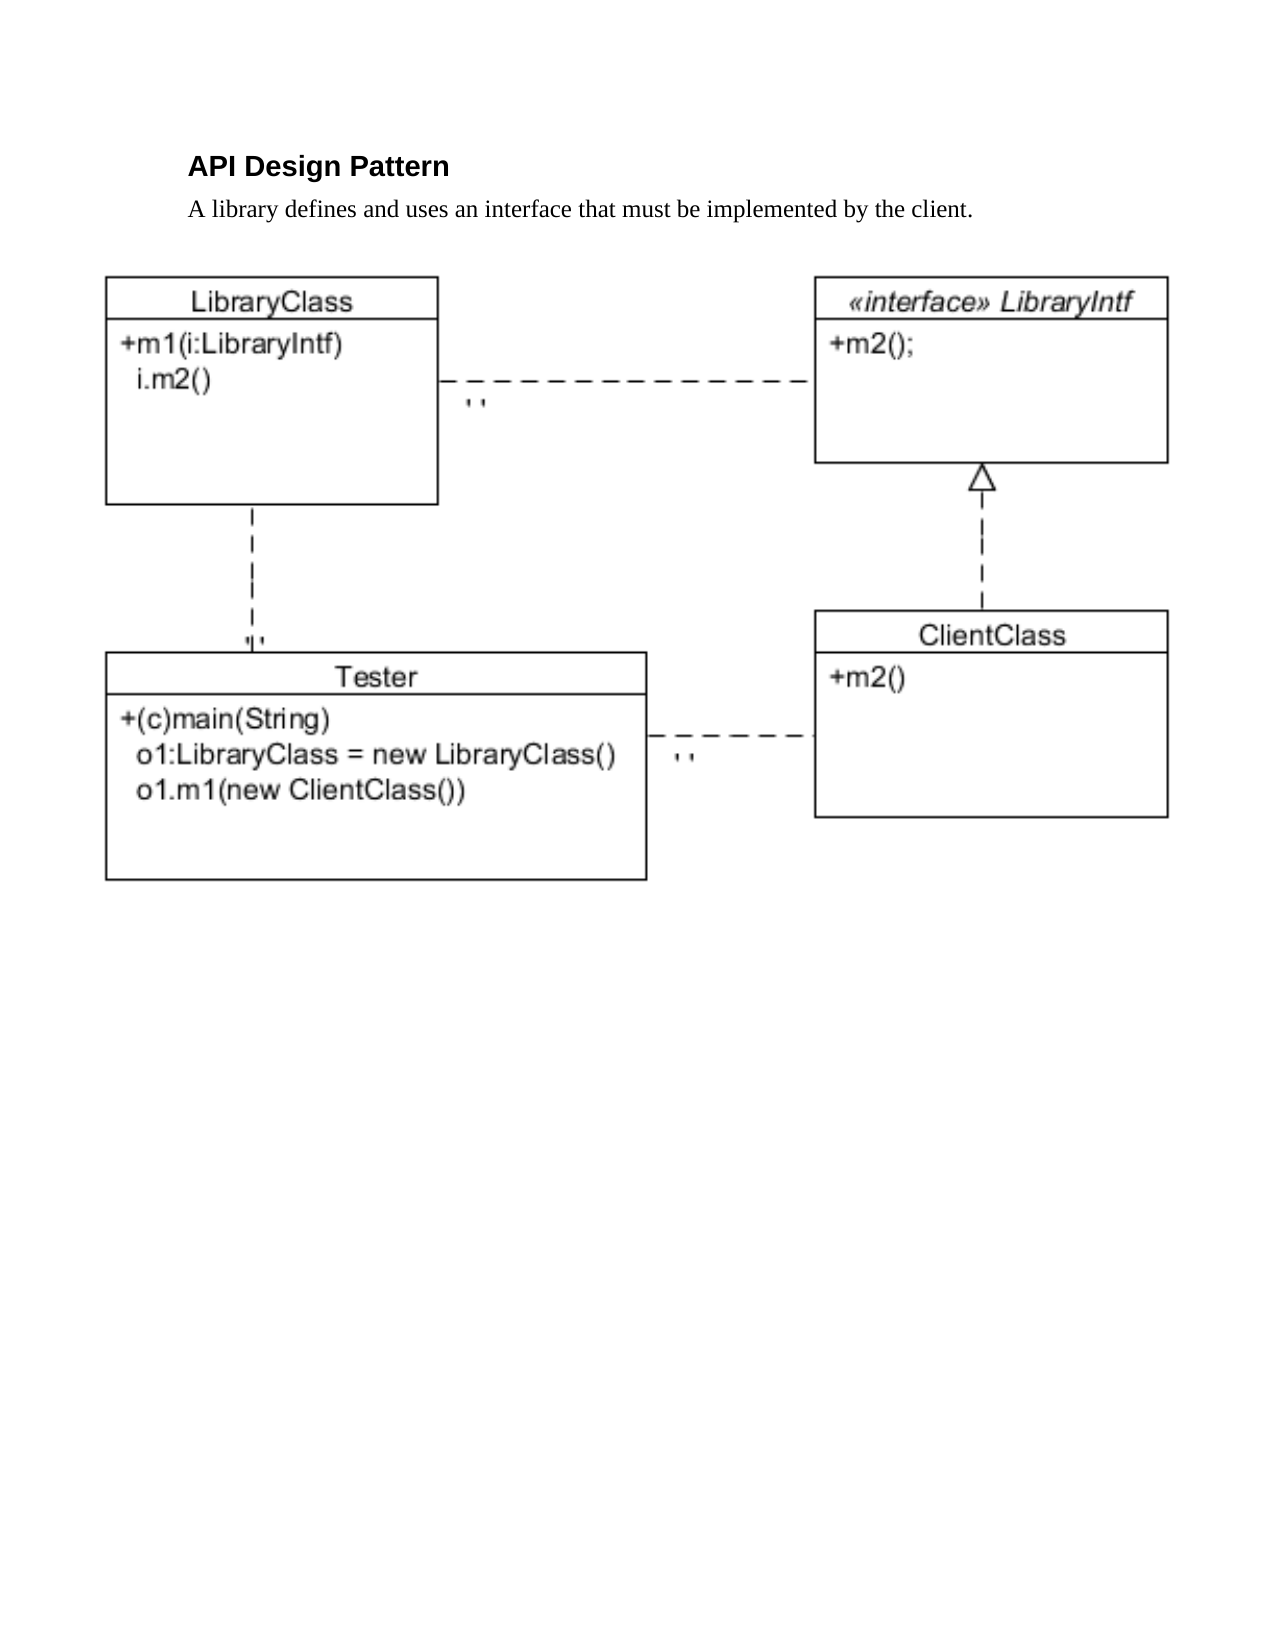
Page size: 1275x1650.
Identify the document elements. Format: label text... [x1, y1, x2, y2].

picture [64, 235, 1211, 923]
text A library defines and uses an interface that must be implemented by the client. [187, 195, 1087, 223]
subtitle API Design Pattern [187, 150, 1087, 183]
